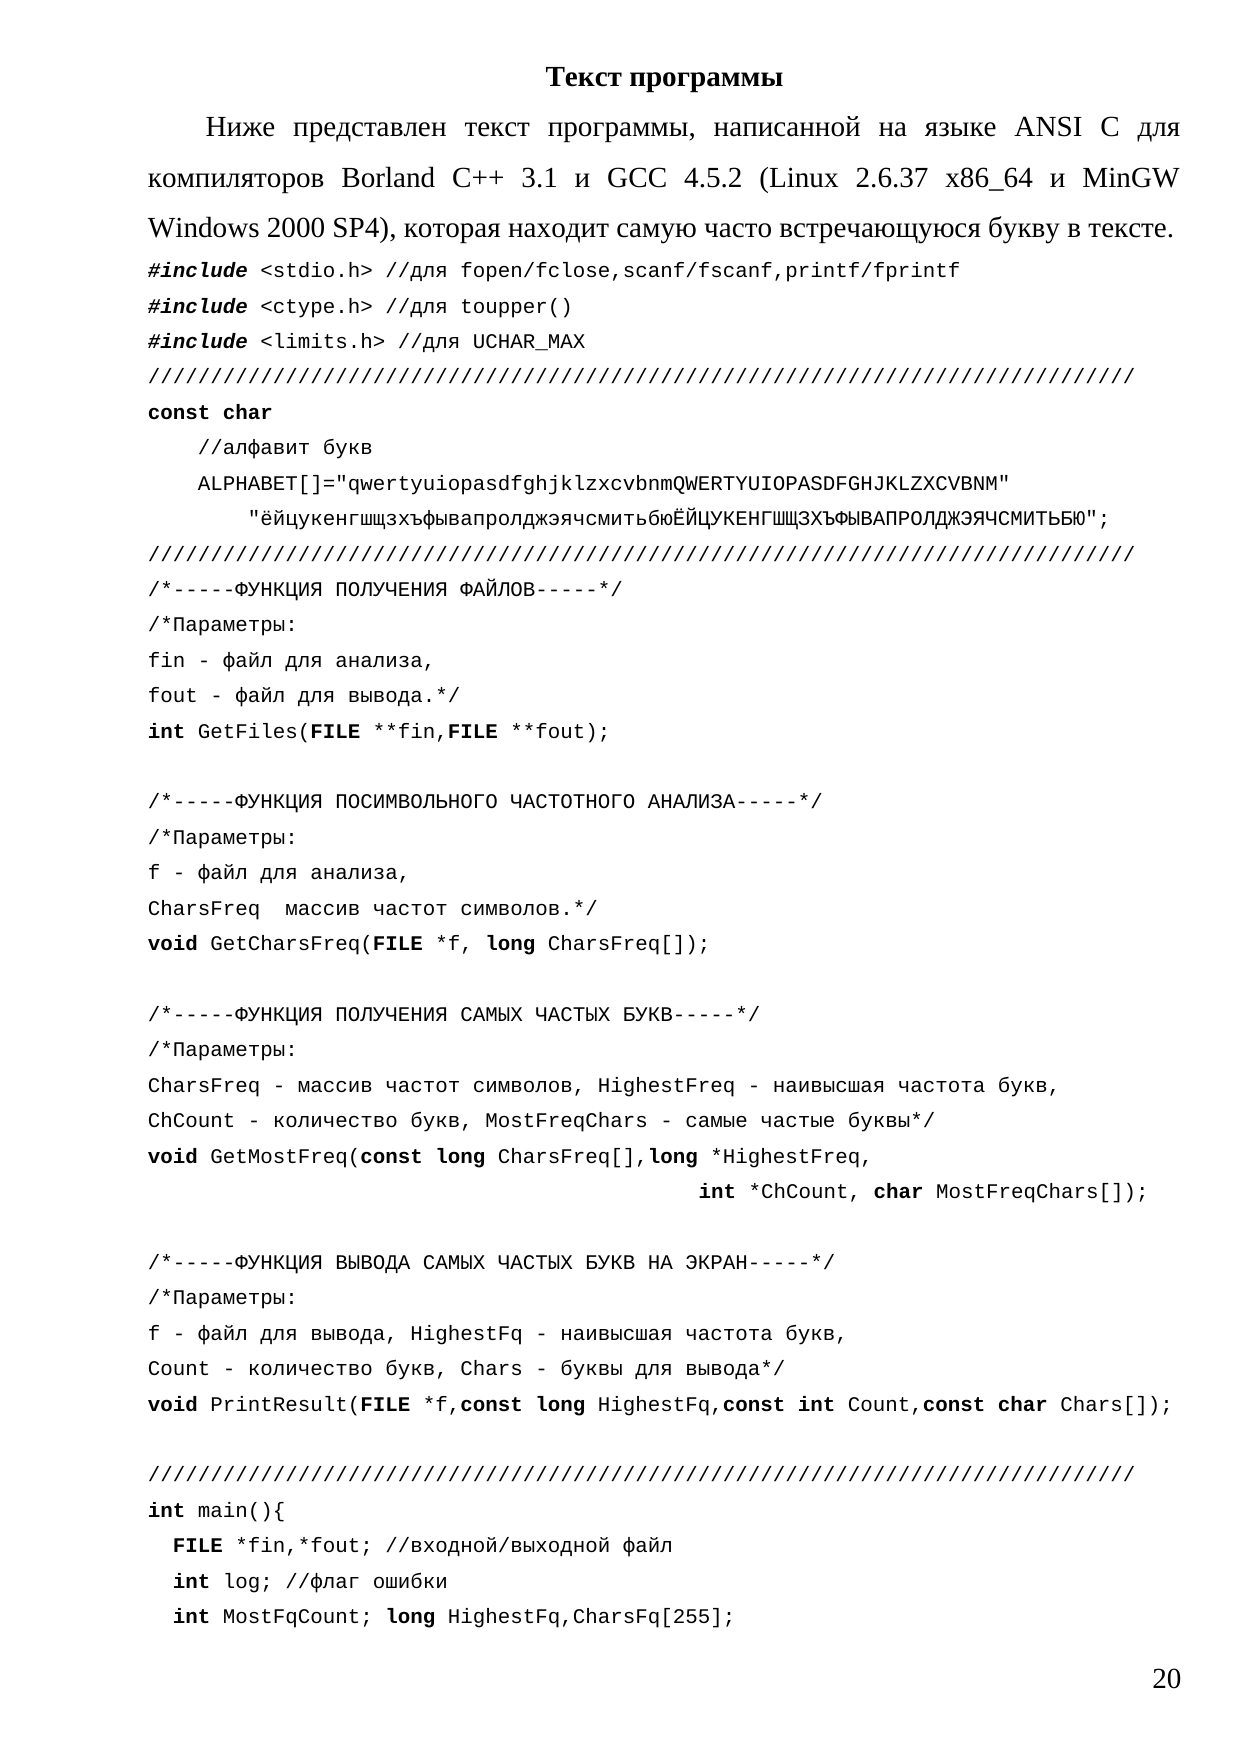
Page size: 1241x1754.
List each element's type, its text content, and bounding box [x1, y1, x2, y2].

text f - файл для анализа, [148, 862, 1181, 886]
text /*-----ФУНКЦИЯ ПОЛУЧЕНИЯ ФАЙЛОВ-----*/ [148, 579, 1181, 603]
text int GetFiles(FILE **fin,FILE **fout); [148, 721, 1181, 744]
text void PrintResult(FILE *f,const long HighestFq,const int Count,const char Chars[]); [148, 1394, 1181, 1417]
text Ниже представлен текст программы, написанной на языке ANSI C для компиляторов Borland C++ 3.1 и GCC 4.5.2 (Linux 2.6.37 x86_64 и MinGW Windows 2000 SP4), которая находит самую часто встречающуюся букву в тексте. [148, 109, 1181, 243]
text /*Параметры: [148, 1039, 1181, 1063]
text ALPHABET[]="qwertyuiopasdfghjklzxcvbnmQWERTYUIOPASDFGHJKLZXCVBNM" [148, 473, 1181, 496]
text #include <limits.h> //для UCHAR_MAX [148, 331, 1181, 355]
text void GetCharsFreq(FILE *f, long CharsFreq[]); [148, 933, 1181, 957]
text /*Параметры: [148, 1287, 1181, 1311]
text #include <stdio.h> //для fopen/fclose,scanf/fscanf,printf/fprintf [148, 260, 1181, 284]
text //алфавит букв [148, 437, 1181, 461]
text /////////////////////////////////////////////////////////////////////////////// [148, 544, 1181, 567]
text /////////////////////////////////////////////////////////////////////////////// [148, 367, 1181, 390]
text /*-----ФУНКЦИЯ ПОСИМВОЛЬНОГО ЧАСТОТНОГО АНАЛИЗА-----*/ [148, 792, 1181, 815]
text f - файл для вывода, HighestFq - наивысшая частота букв, [148, 1323, 1181, 1346]
text int log; //флаг ошибки [148, 1571, 1181, 1594]
text FILE *fin,*fout; //входной/выходной файл [148, 1535, 1181, 1559]
text int main(){ [148, 1500, 1181, 1523]
text /*Параметры: [148, 614, 1181, 638]
text /////////////////////////////////////////////////////////////////////////////// [148, 1464, 1181, 1488]
text /*-----ФУНКЦИЯ ПОЛУЧЕНИЯ САМЫХ ЧАСТЫХ БУКВ-----*/ [148, 1004, 1181, 1028]
text int MostFqCount; long HighestFq,CharsFq[255]; [148, 1606, 1181, 1630]
text /*-----ФУНКЦИЯ ВЫВОДА САМЫХ ЧАСТЫХ БУКВ НА ЭКРАН-----*/ [148, 1252, 1181, 1276]
text Count - количество букв, Chars - буквы для вывода*/ [148, 1358, 1181, 1382]
text CharsFreq массив частот символов.*/ [148, 898, 1181, 921]
text /*Параметры: [148, 827, 1181, 851]
text fout - файл для вывода.*/ [148, 685, 1181, 709]
text "ёйцукенгшщзхъфывапролджэячсмитьбюЁЙЦУКЕНГШЩЗХЪФЫВАПРОЛДЖЭЯЧСМИТЬБЮ"; [148, 508, 1181, 532]
text const char [148, 402, 1181, 426]
subtitle Текст программы [207, 59, 1122, 93]
text fin - файл для анализа, [148, 650, 1181, 673]
text ChCount - количество букв, MostFreqChars - самые частые буквы*/ [148, 1110, 1181, 1134]
text #include <ctype.h> //для toupper() [148, 296, 1181, 319]
text CharsFreq - массив частот символов, HighestFreq - наивысшая частота букв, [148, 1075, 1181, 1098]
text int *ChCount, char MostFreqChars[]); [148, 1181, 1181, 1205]
text void GetMostFreq(const long CharsFreq[],long *HighestFreq, [148, 1146, 1181, 1169]
